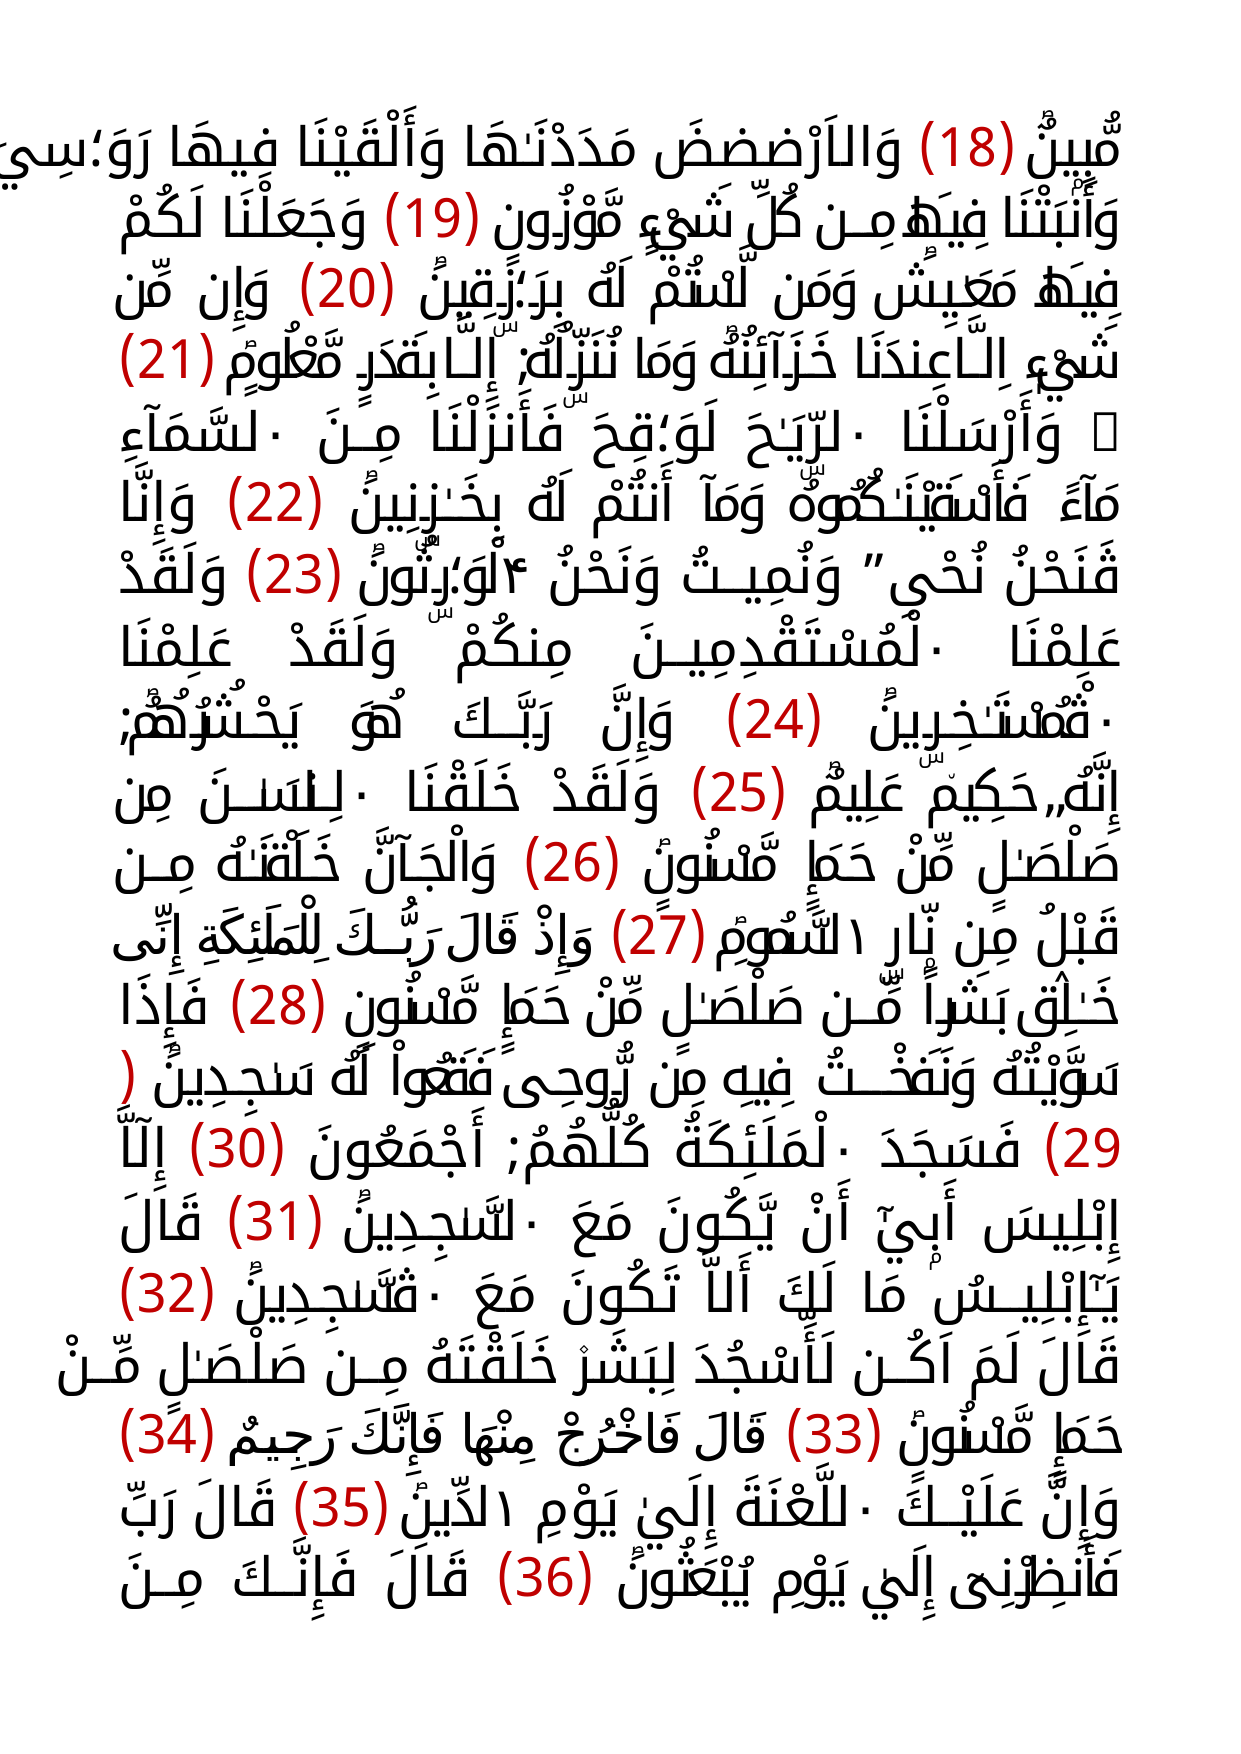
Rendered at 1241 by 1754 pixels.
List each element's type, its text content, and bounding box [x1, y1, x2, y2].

text ¤ بِسْمِ ۱للَّهِ ۱لرَّحْمَـٰنِ ۱لرَّحِيمِ أَلَٓرۭؐ تِلْكَ ءَايَـٰتُ ۴لْكِتَـٰبِ وَقُرْءَانٍ مُّبِينٍؐ (1) رُّبَمَا يَوَدُّ ۴لذِيــنَ كَفَرُواْ لَوْ كَانُواْ مُسْلِمِينَؐ (2) ذَرْهُمْ يَاكُلُواْ وَيَتَمَتَّعُواْ وَيُلْهِهِمُ ۴لاَمَلُؐ فَسَوْفَ يَعْلَمُونَؐ (3) وَمَآ أَهْلَكْنَا مِن قَرْيَةٖ اِلاَّ وَلَهَا كِتَابٌ مَّعْلُومٌؐ (4) مَّا تَسْبِقُ مِنُ ۷مَّةٖ اَجَلَهَا وَمَا يَسْتَـٰخِرُونَؐ (5) وَقَالُواْ يَـٰٓأَيُّهَا ۰ﻟ﮲ نُزّۣلَ عَلَيْهِ ۱لذِّكْرُ إِنَّكَ ڤَمَجْنُونٌ (6) لَّوْ مَا تَاتِينَا بِالْمَلَئِكَةِ إِن كُنــتَ مِــنَ ۰لصَّـٰدِقِينَؐ (7) مَا تَنَزَّلُ ۴لْمَلَئِكَةُ إِلاَّ بِالْحَـقﱢّؐ وَمَا كَانُوٓاْ إِذاً مُّنظَرۣينَؐ (8) إِنَّا نَحْنُ نَزَّلْنَا ۰لذِّكْرَؐ وَإِنَّا لَهُ„ لَحَـٰفِظُونَؐ (9) وَلَقَدَ اَرْسَلْنَا مِن قَبْلِــكَ فِى شِيَعِ ۱لاَوَّلِينَؐ (10) وَمَا يَاتِيهِم مِّن رَّسُولٖ اِلاَّ كَانُواْ بِهِ” يَسْتَهْزۣءُونَؐ (11) كَذَ؛لِــكَ نَسْلُكُهُ„ فِى قُلُوبِ ۱ڤْمُجْرۣمِينَ (12) لاَ يُومِنُونَ بِهِ” وَقَدْ خَلَــتْ سُنَّةُ ۴لاَوَّلِينَؐ (13) وَلَوْ فَتَحْنَا عَلَيْهِم بَاباً مِّــنَ ۰لسَّمَآءِ فَظَلُّواْ فِيهِ يَعْرُجُونَ (14) لَقَالُوٓاْ إِنَّمَا سُكِّرَتتتَ اَبْصَـٰرُنَا بَلْ نَحْنُ قَوْمٌ مَّسْحُورُونَؐ (15) وَلَقَدْ جَعَلْنَا فِى ۱لسَّمَآءِ بُرُوجاً وَزَيَّنَّـٰهَا لِلنَّـٰظِرۣينَ (16) وَحَفِظْنَـٰهَا مِن كُلِّ شَيْطَـٰنٍ رَّجِيمٖ (17) اِلاَّ مَـنِ 'سْتَرَقَ ۰لسَّمْعَ فَأَتْبَعَهُ„ شِهَابٌ مُّبِينٌؐ (18) وَالاَرْضضضَ مَدَدْنَـٰهَا وَأَلْقَيْنَا فِيهَا رَوَ؛سِيَ وَأَنۢبَتْنَا فِيهَا مِــن كُلِّ شَيْءٍ مَّوْزُونٍ (19) وَجَعَلْنَا لَكُمْ فِيهَا مَعَـٰيِشَؐ وَمَن لَّسْتُمْ لَهُ„ بِرَ؛زۣقِينَؐ (20) وَإِن مِّن شَيْءٖ اِلاَّ عِندَنَا خَزَآئِنُهُؐ„ وَمَا نُنَزّۣلُهُ; إِلاَّ بِقَدَرٍ مَّعْلُومٍؐ (21) ® وَأَرْسَلْنَا ۰لرّۣيَـٰحَ لَوَ؛قِحَ فَأَنزَلْنَا مِــنَ ۰لسَّمَآءِ مَآءً فَأَسْقَيْنَـٰكُمُوهُ وَمَآ أَنتُمْ لَهُ„ بِخَـٰزۣنِينَؐ (22) وَإِنَّا ڤَنَحْنُ نُحْىِ” وَنُمِيــتُ وَنَحْنُ ۴لْوَ؛رۣثُونَؐ (23) وَلَقَدْ عَلِمْنَا ۰لْمُسْتَقْدِمِيــنَ مِنكُمْ وَلَقَدْ عَلِمْنَا ۰ڤْمُسْتَـٰخِرۣينَؐ (24) وَإِنَّ رَبَّــكَ هُوَ يَحْشُرُهُمُؐ; إِنَّهُ„ حَكِيم٘ عَلِيمٌؐ (25) وَلَقَدْ خَلَقْنَا ۰لِانسَـٰــنَ مِن صَلْصَـٰلٍ مِّنْ حَمَإٍ مَّسْنُونٍؐ (26) وَالْجَآنَّ خَلَقْنَـٰهُ مِــن قَبْلُ مِن نّۭارۣ ۱لسَّمُومِؐ (27) وَإِذْ قَالَ رَبُّــكَ لِلْمَلَئِكَةِ إِنِّى خَـٰلِقٛ بَشَراً مِّــن صَلْصَـٰلٍ مِّنْ حَمَإٍ مَّسْنُونٍ (28) فَإِذَا سَوَّيْتُهُ„ وَنَفَخْــتُ فِيهِ مِن رُّوحِى فَقَعُواْ لَهُ„ سَـٰجِدِينَؐ (29) فَسَجَدَ ۰لْمَلَئِكَةُ كُلُّهُمُ; أَجْمَعُونَ (30) إِلٓاَّ إِبْلِيسَ أَبۭيٰٓ أَنْ يَّكُونَ مَعَ ۰لسَّـٰجِدِينَؐ (31) قَالَ يَـٰٓإِبْلِيــسُ مَا لَكَ أَلاَّ تَكُونَ مَعَ ۰ڤسَّـٰجِدِينَؐ (32) قَالَ لَمَ اَكُــن لَأِّسْجُدَ لِبَشَر۫ خَلَقْتَهُ„ مِــن صَلْصَـٰلٍ مِّــنْ حَمَإٍ مَّسْنُونٍؐ (33) قَالَ فَاخْرُجْ مِنْهَا فَإِنَّكَ رَجِيمٌ (34) وَإِنَّ عَلَيْــكَ ۰للَّعْنَةَ إِلَيٰ يَوْمِ ۱لدِّينِؐ (35) قَالَ رَبِّ فَأَنظِرْنِىٓ إِلَيٰ يَوْمِ يُبْعَثُونَؐ (36) قَالَ فَإِنَّــكَ مِــنَ ۰لْمُنظَرۣينَ (37) إِلَيٰ يَوْمِ ۱لْوَقْــتِ ۱لْمَعْلُومِؐ (38) قَالَ رَبببِّ بِمَآ أَغْوَيْتَنِى لُءَزَيِّنَــنَّ لَهُمْ فِى ۱لاَرْضِ وَلُءَغْوۣيَنَّهُمُ; أَجْمَعِينَ (39) إِلاَّ عِبَادَكككَ مِنْهُمُ ۴ڤْمُخْلَصِينَؐ (40) قَالَ هَـٰذَا صِرَ؛ط٘ عَلَــيَّ مُسْتَقِيم٘ؐ (41) اِنننَّ عِبَادِى لَيْــسَ لَــكَ عَلَيْهِمْ سُلْطَـٰــن٘ اِلاَّ مَـنِ 'تَّبَعَكَ مِنَ ۰لْغَاوۣينَؐ (42) وَإِنَّ جَهَنَّمَ لَمَوْعِدُهُمُ; أَجْمَعِينَ (43) لَهَا سَبْعَةُ أَبْوَ؛بببٍؐ لِّكُـلِّ بَابٍ مِّنْهُمْ جُزْءٌ مَّقْسُوم٘ؐ (44) اِنَّ ۰لْمُتَّقِيــنَ فِى جَنَّـٰــتٍ وَعُيُونٖ (45) ۶دْخُلُوهَا بِسَچَمٖ —امِنِينَؐ (46) وَنَزَعْنَا مَا فِى صُدُورۣهِم مِّنْ غِــ۫لّؐ اِخْوَ؛ناٗ عَلَيٰ سُرُرٍ مُّتَقَـٰبِلِينَؐ (47) لاَ يَمَسُّهُمْ فِيهَا نَصَبٌؐ وَمَا هُم مِّنْهَا بِمُخْرَجِينَؐ (48) © نَبِّىْٔ عِبَادِيَ أَنِّــيَ أَنَا ۰لْغَفُورُ ۴لرَّحِيمُ (49) وَأَنَّ عَذَابِى هُوَ ۰لْعَذَابُ ۴لاَلِيمُؐ (50) وَنَبِّيؔهُمْ عَــن ضَيْفِ إِبْرَ؛هِيمَ (51) إِذْ دَخَلُواْ عَلَيْهِ فَقَالُواْ سَچَماًؐ قَالَ إِنَّا مِنكُمْ وَجِلُونَؐ (52) قَالُواْ لاَ تَوْجَـلِ اِنَّا نُبَشِّرُكَ بِغُچَمٖ عَلِيمٍؐ (53) قَالَ أَبَشَّرْتُمُونِى عَلَيٰٓ أَن مَّسَّنِــيَ ۰لْكِبَرُ فَبِمَ تُبَشِّرُونِؐ (54) قَالُواْ بَشَّرْنَـٰكَ بِالْحَقِّ فَلاَ تَكُن مِّنَ ۰لْقَـٰنِطِينَؐ (55) قَالَ وَمَنْ يَّقْنَطُ مِن رَّحْمَةِ رَبِّهِ“ إِلاَّ ۰لضَّآلُّونَؐ (56) قَالَ فَمَا خَطْبُكُمُ; أَيُّهَا ۰لْمُرْسَلُونَؐ (57) قَالُوٓاْ إِنَّآ ٱُرْسِلْنَآ إِلَيٰ قَوْمٍ مُّجْرۣمِينَ (58) إِلٓاَّ ءَالَ لُوطٖؐ اِنَّا ڤَمُنَجُّوهُمُ; أَجْمَعِينَ (59) إِلاَّ "مْرَأَتَهُ„ قَدَّرْنَآ إِنَّهَا لَمِــنَ ۰لْغَـٰبِـرۣينَؐ (60) فَلَمَّا جَآءَ .الَ لُوطٖ ۱لْمُرْسَلُونَ (61) قَالَ إِنَّكُمْ قَوْمٌ مُّنكَرُونَؐ (62) قَالُواْ بَلْ جِيؔنَـٰــكَ بِمَا كَانُواْ فِيهِ يَمْتَرُونَ (63) وَأَتَيْنَـٰــكَ بِالْحَقِّ وَإِنَّا لَصَـٰدِقُونَؐ (64) فَاسْرۣ بِأَهْلِــكَ بِقِطْعٍ مِّنَ ۰ليْلِ وَاتَّبِعَ اَدْبَـٰرَهُمْ وَلاَ يَلْتَفِتْ مِنكُمُ; أَحَدٌ وَامْضُواْ حَيْــثُ تُومَرُونَؐ (65) وَقَضَيْنَآ إِلَيْهِ ذَ؛لِــكَ ۰لاَمْرَ أَنَّ دَابِرَ هَـٰٓؤُلآَءِ مَقْطُوعٌ مُّصْبِحِينَؐ (66) وَجَآءَ اهْــلُ ۴لْمَدِينَةِ يَسْتَبْشِرُونَؐ (67) قَالَ إِنَّ هَـٰٓؤُلآَءِ ضَيْفِى فَلاَ تَفْضَحُونِؐ (68) وَاتَّقُواْ ۴للَّهَ وَلاَ تُخْزُونِؐ (69) قَالُوٓاْ أَوَلَمْ نَنْهَكَ عَنِ ۱لْعَـٰلَمِينَؐ (70) قَالَ هَـٰٓؤُلآَءِ بَنَاتِيَ إِن كُنتُمْ فَـٰعِلِينَؐ (71) لَعَمْرُكككَ إِنَّهُمْ لَفِى سَكْرَتِهِمْ يَعْمَهُونَؐ (72) فَأَخَذَتْهُمُ ۴ڤصَّيْحَةُ مُشْرۣقِينَ (73) فَجَعَلْنَا عَـٰلِيَهَا سَافِلَهَا وَأَمْطَرْنَا عَلَيْهِمْ حِجَارَةً مِّــن سِجِّيــ۫لؐ (74) اِنَّ فِى ذَ؛لِكَ ءَلاَيَـٰتٍ لِّلْمُتَوَسِّمِينَؐ (75) وَإِنَّهَا لَبِسَبِيلٍ مُّقِيمٖؐ (76) اِنننَّ فِى ذَ؛لِــكَ ءَلاَيَةً لِّلْمُومِنِينَؐ (77) ® وَإِن كَانننَ أَصْحَـٰــبُ ۴لاَيْكَةِ لَظَـٰلِمِينَؐ (78) فَانتَقَمْنَا مِنْهُمْؐ وَإِنَّهُمَا لَبِإِمَامٍ مُّبِينٍؐ (79) وَلَقَدْ كَذَّبَ أَصْحَـٰــبُ ۴لْحِجْرۣ ۱لْمُرْسَلِينَؐ (80) وَءَاتَيْنَـٰهُمُ; ءَايَـٰتِنَا فَكَانُواْ عَنْهَا مُعْرۣضِينَؐ (81) وَكَانُواْ يَنْحِتُونَ مِنَ ۰لْجِبَالِ بُيُوتاٗ —امِنِينَؐ (82) فَأَخَذَتْهُمُ ۴ڤصَّيْحَةُ مُصْبِحِينَؐ (83) فَمَآ أَغْنۭــيٰ عَنْهُم مَّا كَانُواْ يَكْسِبُونَؐ (84) وَمَا خَلَقْنَا ۰لسَّمَـٰوَ؛تتتِ وَالاَرْضَ وَمَا بَيْنَهُمَآ إِلاَّ بِالْحَـقﱢّؐ وَإِنننَّ ۰لسَّاعَةَ ءَلاَتِيَةٌؐ فَاصْفَحِ ۱ڤصَّفْحَ ۰لْجَمِيــلَؐ (85) إِنَّ رَبَّــكَ هُوَ ۰لْخَـچَّقُ ۴لْعَلِيمُؐ (86) وَلَقَدَ —اتَيْنَـٰكَ سَبْعاً مِّــنَ ۰لْمَثَانِى وَالْقُرْءَانَ ۰لْعَظِيمَؐ (87) لاَ تَمُدَّنَّ عَيْنَيْــكَ إِلَــيٰ مَا مَتَّعْنَا بِهِ“ أَزْوَ؛جاً مِّنْهُمْؐ وَلاَ تَحْزَنْ عَلَيْهِمْؐ وَاخْفِضْ جَنَاحَكَ لِلْمُومِنِينَؐ (88) وَقُلِ اِنِّيَ أَنَا ۰لنَّذِيرُ ۴لْمُبِينُ (89) كَمَآ أَنزَلْنَا عَلَي ۰لْمُقْتَسِمِينَ (90) ۰لذِيــنَ جَعَلُواْ ۴لْقُرْءَانَ عِضِينَؐ (91) فَوَرَبِّــكَ لَنَسْـَٔلَنَّهُمُ; أَجْمَعِينَ (92) عَمَّا كَانُواْ يَعْمَلُونَؐ (93) فَاصْدَعْ بِمَا تُومَرُؐ وَأَعْرۣضضضْ عَـنِ ۱لْمُشْرۣكِينَؐ (94) إِنَّا كَفَيْنَـٰــكَ ۰لْمُسْتَهْزۣءِينَ (95) ۰لذِيــنَ يَجْعَلُونَ مَعَ ۰للَّهِ إِچَهاٗ —اخَرَؐ فَسَوْفَ يَعْلَمُونَؐ (96) وَلَقَدْ نَعْلَمُ أَنَّــكَ يَضِيــقُ صَدْرُكككَ بِمَا يَقُولُونَؐ (97) فَسَبِّحْ بِحَمْدِ رَبِّــكَ وَكُــن مِّـنَ ۰لسَّـٰجِدِينَؐ (98) وَاعْبُدْ رَبَّــكَ حَتَّيٰ يَاتِيَــكَ ۰لْيَقِينُ (99) [118, 118, 1122, 1619]
